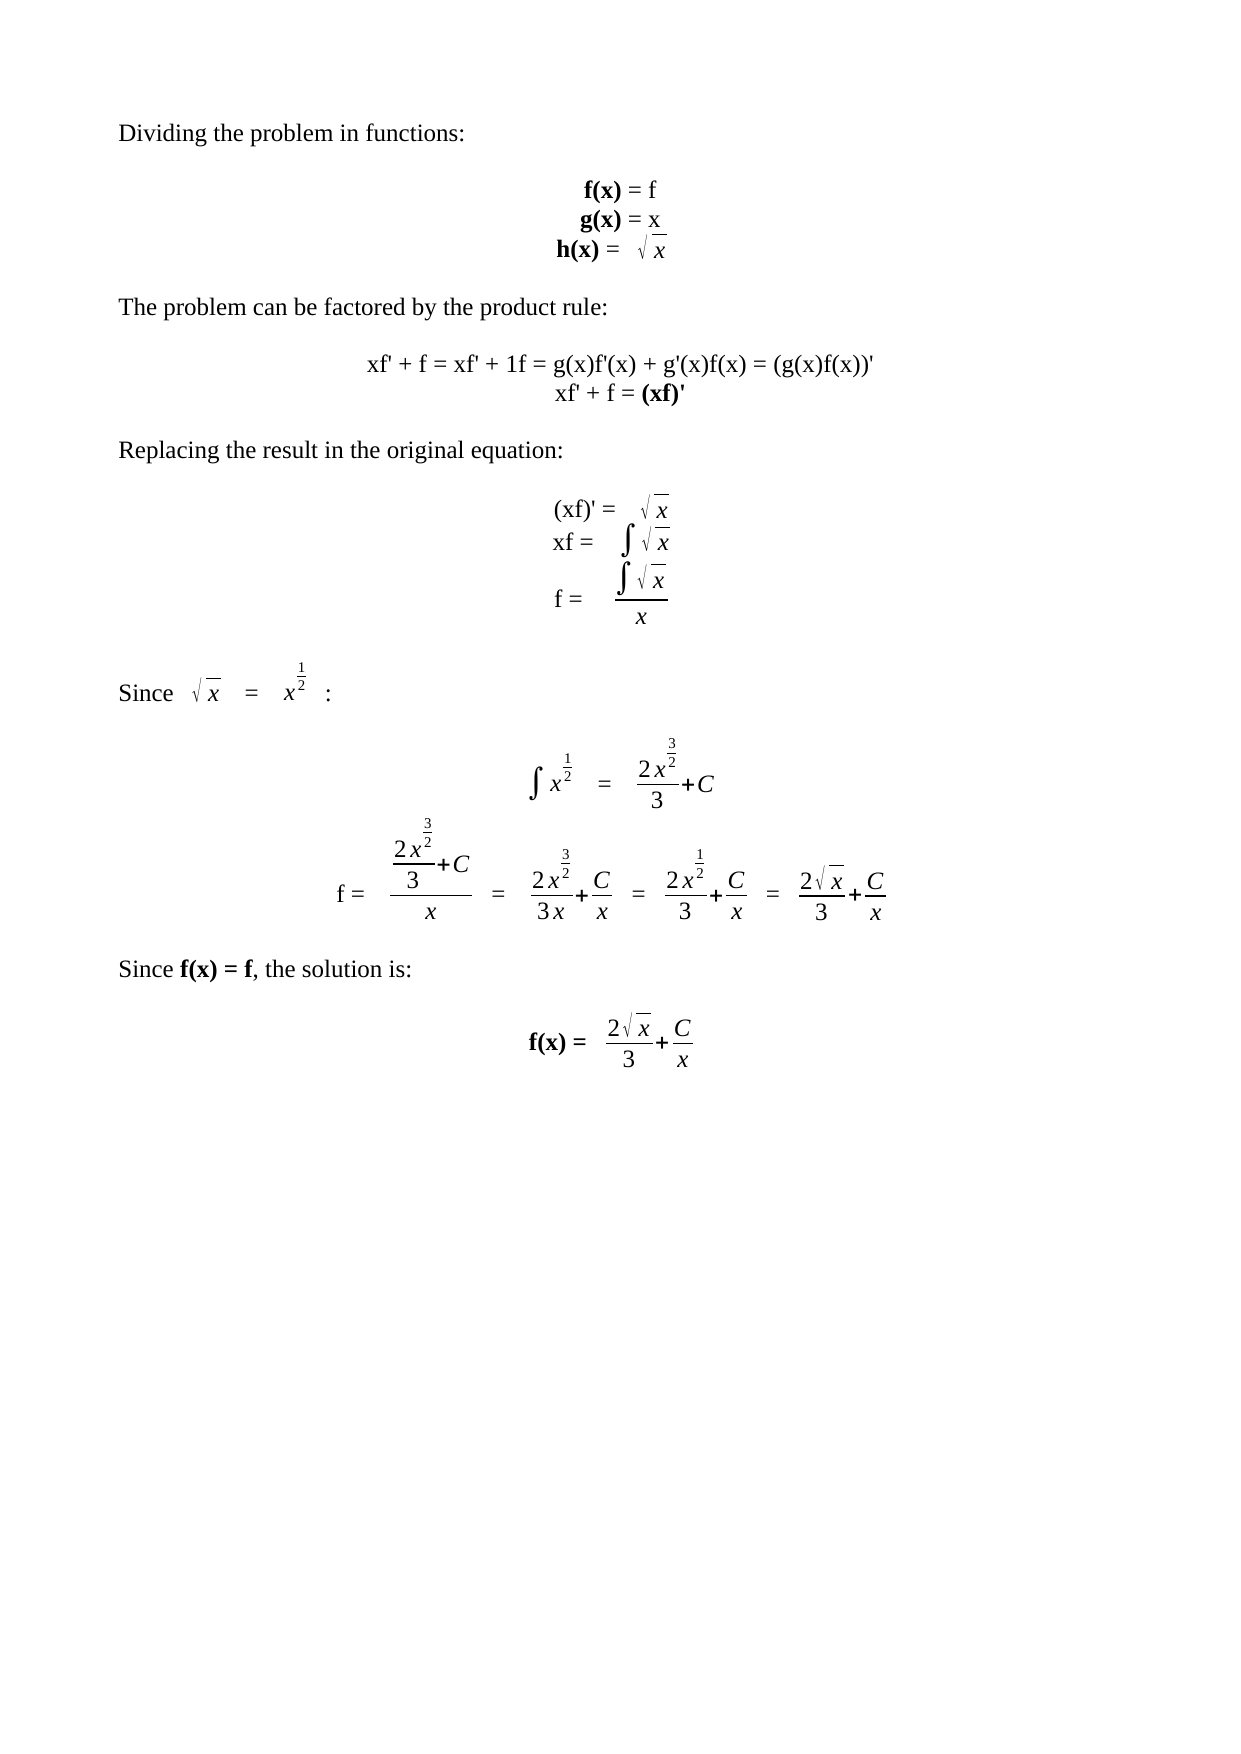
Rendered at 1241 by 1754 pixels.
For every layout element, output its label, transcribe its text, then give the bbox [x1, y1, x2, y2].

text = [118, 735, 1122, 814]
text f = [118, 561, 1122, 629]
text f(x) = [118, 1011, 1122, 1073]
text Replacing the result in the original equation: [118, 436, 1122, 464]
text h(x) = [118, 233, 1122, 263]
text g(x) = x [118, 204, 1122, 233]
text The problem can be factored by the product rule: [118, 292, 1122, 321]
text (xf)' = [118, 493, 1122, 523]
text Dividing the problem in functions: [118, 118, 1122, 147]
text Since f(x) = f, the solution is: [118, 954, 1122, 983]
text xf' + f = xf' + 1f = g(x)f'(x) + g'(x)f(x) = (g(x)f(x))' [118, 349, 1122, 378]
text xf' + f = (xf)' [118, 378, 1122, 407]
text xf = [118, 523, 1122, 561]
text f = = == [118, 814, 1122, 925]
text Since = : [118, 658, 1122, 706]
text f(x) = f [118, 176, 1122, 204]
